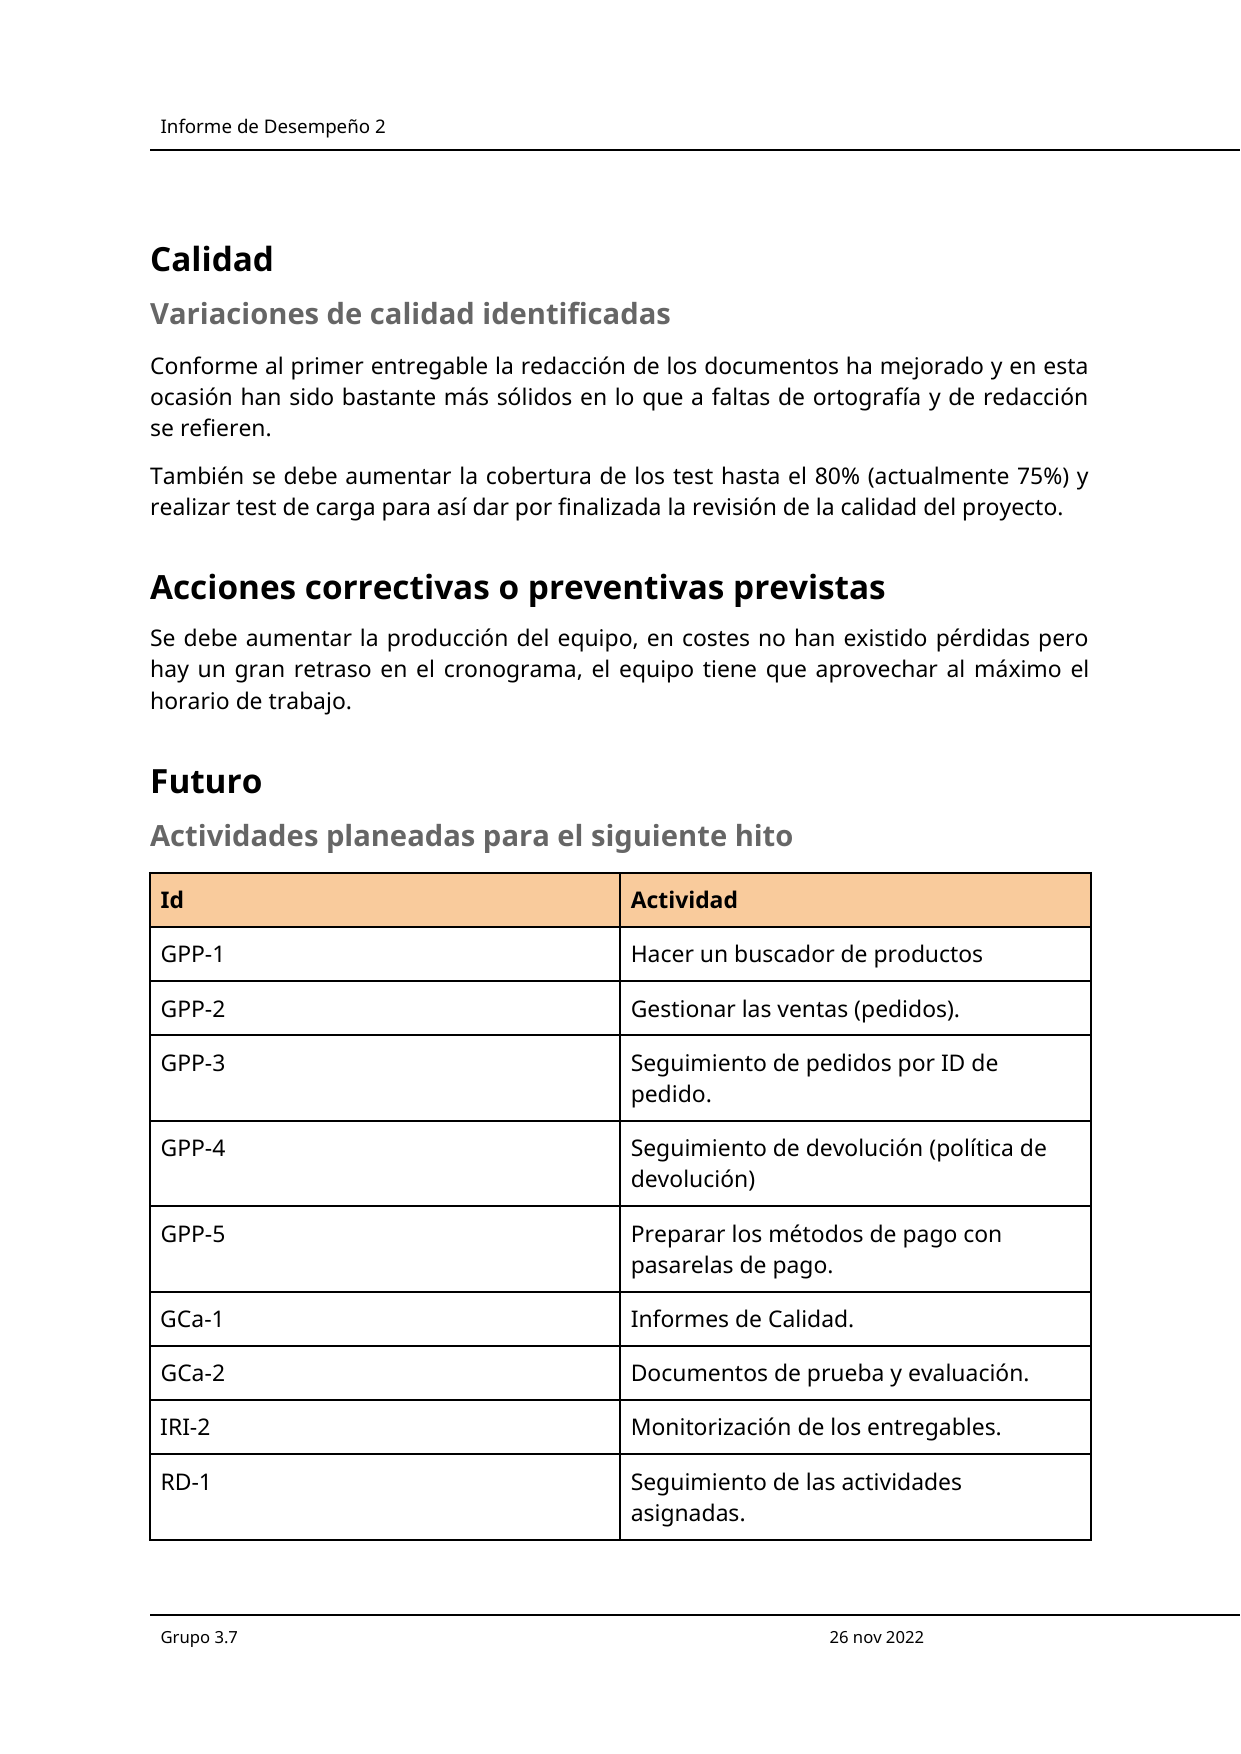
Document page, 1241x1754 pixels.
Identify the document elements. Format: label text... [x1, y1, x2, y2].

subtitle Calidad [150, 235, 1090, 281]
table_cell RD-1 [151, 1455, 619, 1538]
table_cell Monitorización de los entregables. [621, 1401, 1090, 1453]
table_cell IRI-2 [151, 1401, 619, 1453]
subtitle Variaciones de calidad identificadas [150, 293, 1090, 333]
table_cell Documentos de prueba y evaluación. [621, 1347, 1090, 1399]
table_cell GPP-5 [151, 1207, 619, 1291]
text Conforme al primer entregable la redacción de los documentos ha mejorado y en esta ocasión han sido bastante más sólidos en lo que a faltas de ortografía y de redacción se refieren. [150, 349, 1090, 443]
subtitle Acciones correctivas o preventivas previstas [150, 564, 1090, 609]
table_cell GCa-1 [151, 1293, 619, 1345]
table_cell GPP-1 [151, 928, 619, 980]
subtitle Futuro [150, 757, 1090, 803]
table_cell Gestionar las ventas (pedidos). [621, 982, 1090, 1034]
table_cell Seguimiento de pedidos por ID de pedido. [621, 1036, 1090, 1120]
text También se debe aumentar la cobertura de los test hasta el 80% (actualmente 75%) y realizar test de carga para así dar por finalizada la revisión de la calidad del proyecto. [150, 460, 1090, 522]
table_cell Seguimiento de devolución (política de devolución) [621, 1122, 1090, 1205]
table_header Actividad [621, 874, 1090, 926]
table_cell Seguimiento de las actividades asignadas. [621, 1455, 1090, 1538]
text Se debe aumentar la producción del equipo, en costes no han existido pérdidas pero hay un gran retraso en el cronograma, el equipo tiene que aprovechar al máximo el horario de trabajo. [150, 622, 1090, 716]
table_cell GCa-2 [151, 1347, 619, 1399]
table_header Id [151, 874, 619, 926]
table_cell GPP-3 [151, 1036, 619, 1120]
table_cell Informes de Calidad. [621, 1293, 1090, 1345]
table_cell Hacer un buscador de productos [621, 928, 1090, 980]
subtitle Actividades planeadas para el siguiente hito [150, 815, 1090, 855]
table_cell GPP-2 [151, 982, 619, 1034]
table_cell GPP-4 [151, 1122, 619, 1205]
table_cell Preparar los métodos de pago con pasarelas de pago. [621, 1207, 1090, 1291]
